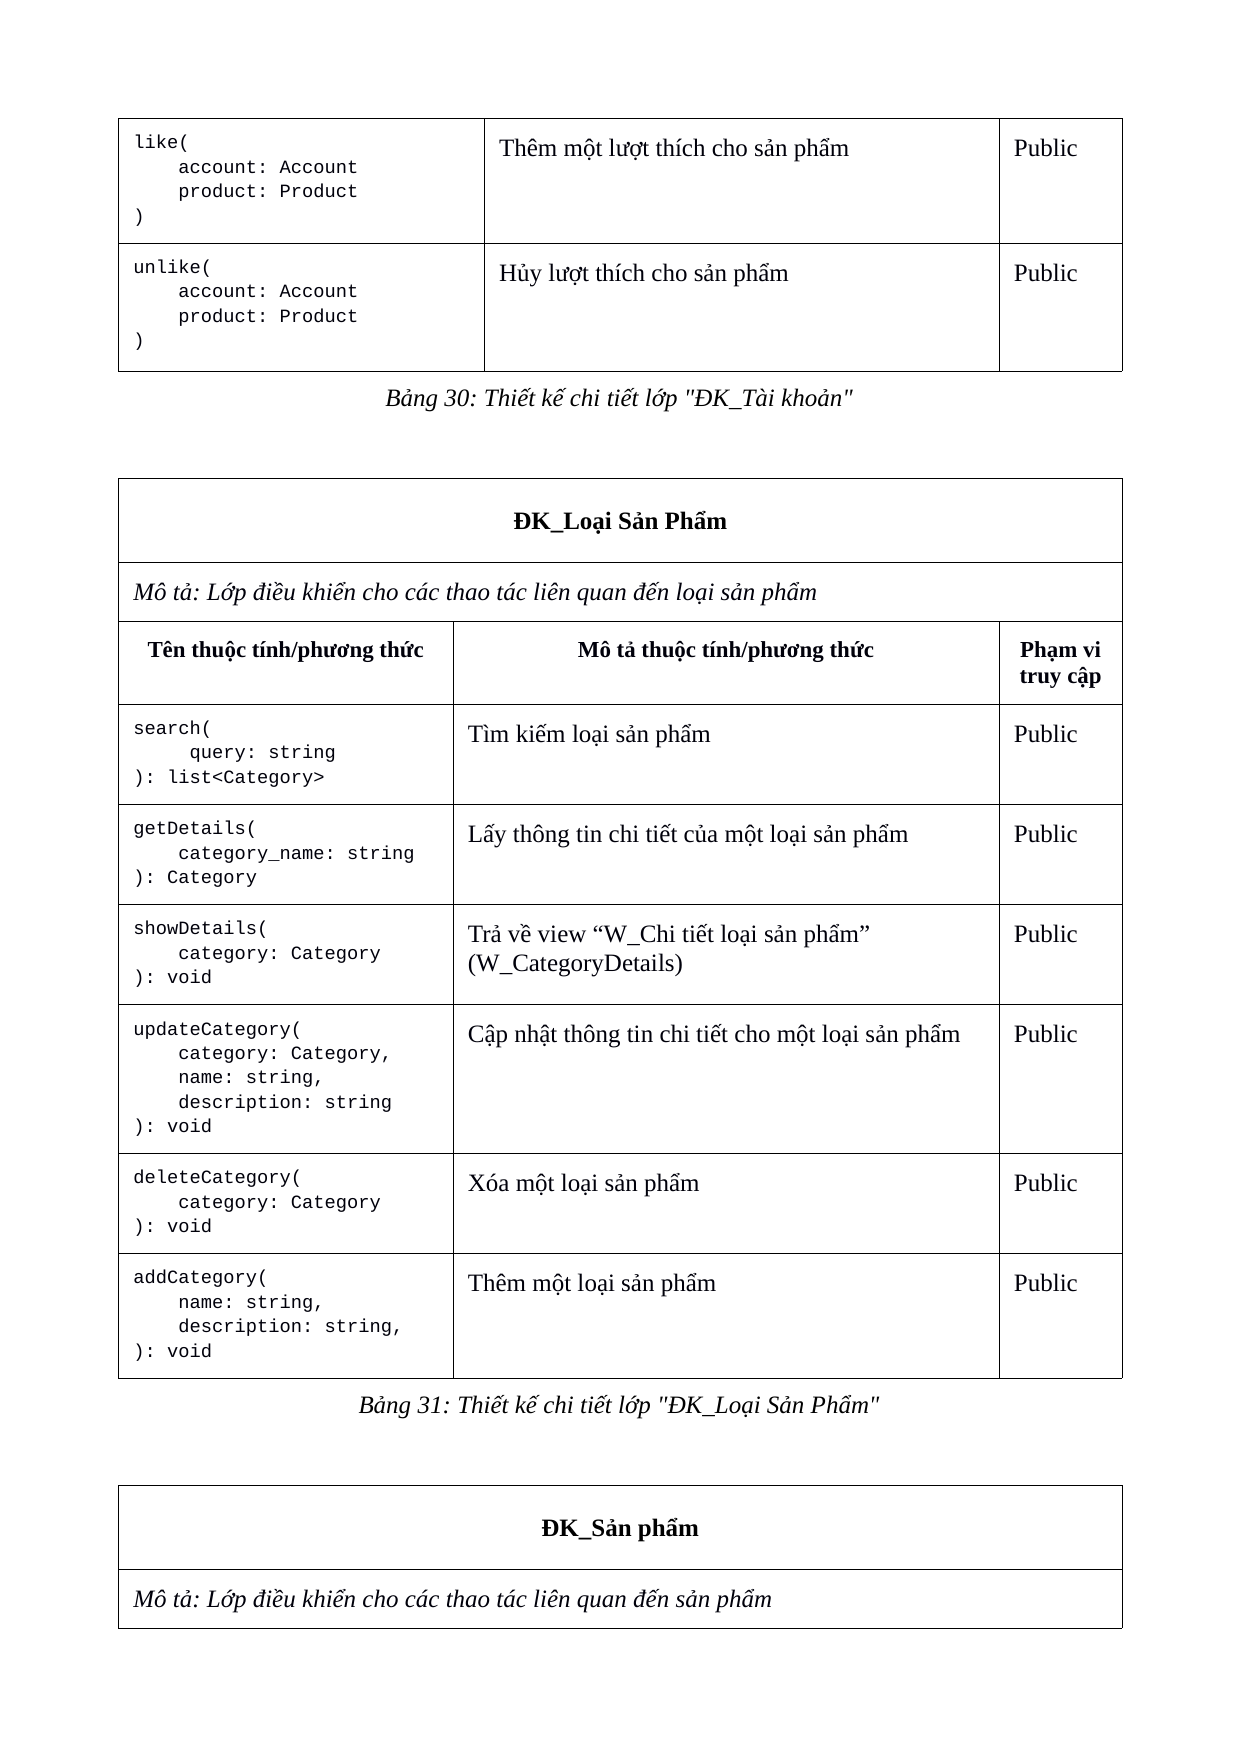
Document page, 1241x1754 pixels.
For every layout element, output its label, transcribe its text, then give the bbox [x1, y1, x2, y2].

table_cell unlike( account: Account product: Product ) [119, 244, 484, 371]
table_cell Hủy lượt thích cho sản phẩm [485, 244, 999, 371]
table_header ĐK_Sản phẩm [119, 1486, 1122, 1569]
table_cell Phạm vi truy cập [1000, 622, 1122, 704]
table_cell Lấy thông tin chi tiết của một loại sản phẩm [454, 805, 999, 904]
table_cell updateCategory( category: Category, name: string, description: string ): void [119, 1005, 453, 1153]
table_cell Trả về view “W_Chi tiết loại sản phẩm” (W_CategoryDetails) [454, 905, 999, 1004]
table_cell Public [1000, 1005, 1122, 1153]
table_cell Public [1000, 119, 1122, 243]
table_cell search( query: string ): list<Category> [119, 705, 453, 804]
table_cell Public [1000, 1254, 1122, 1378]
table_cell Public [1000, 705, 1122, 804]
table_cell Public [1000, 805, 1122, 904]
table_cell Tìm kiếm loại sản phẩm [454, 705, 999, 804]
table_cell addCategory( name: string, description: string, ): void [119, 1254, 453, 1378]
table_cell Thêm một lượt thích cho sản phẩm [485, 119, 999, 243]
table_cell Public [1000, 1154, 1122, 1253]
table_cell Tên thuộc tính/phương thức [119, 622, 453, 704]
table_cell Xóa một loại sản phẩm [454, 1154, 999, 1253]
text Bảng 31: Thiết kế chi tiết lớp "ĐK_Loại Sản Phẩm" [118, 1390, 1122, 1419]
table_cell like( account: Account product: Product ) [119, 119, 484, 243]
table_cell Mô tả: Lớp điều khiển cho các thao tác liên quan đến loại sản phẩm [119, 563, 1122, 621]
table_cell getDetails( category_name: string ): Category [119, 805, 453, 904]
table_cell showDetails( category: Category ): void [119, 905, 453, 1004]
table_cell Public [1000, 905, 1122, 1004]
text Bảng 30: Thiết kế chi tiết lớp "ĐK_Tài khoản" [118, 383, 1122, 412]
table_cell Thêm một loại sản phẩm [454, 1254, 999, 1378]
table_cell Mô tả: Lớp điều khiển cho các thao tác liên quan đến sản phẩm [119, 1570, 1122, 1628]
table_cell Cập nhật thông tin chi tiết cho một loại sản phẩm [454, 1005, 999, 1153]
table_cell Mô tả thuộc tính/phương thức [454, 622, 999, 704]
table_cell deleteCategory( category: Category ): void [119, 1154, 453, 1253]
table_header ĐK_Loại Sản Phẩm [119, 479, 1122, 562]
table_cell Public [1000, 244, 1122, 371]
